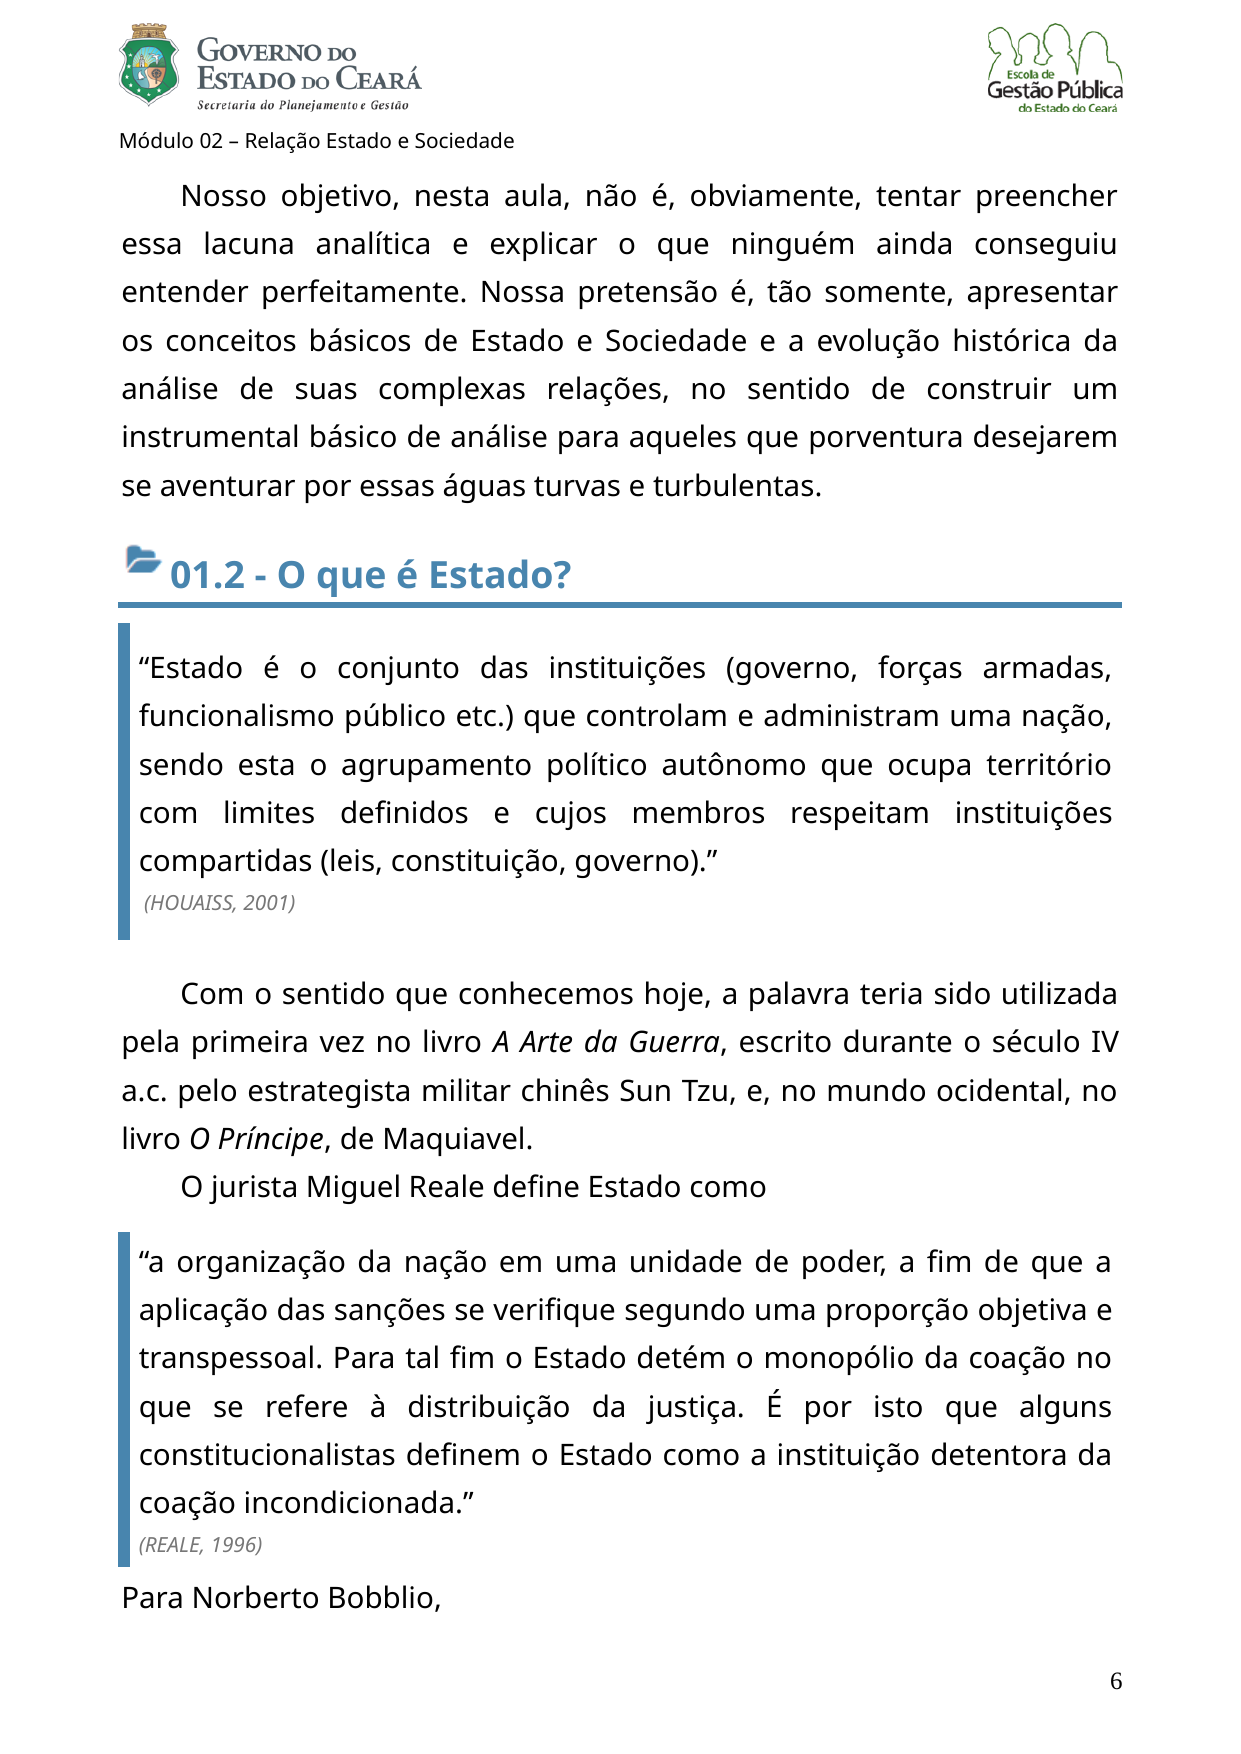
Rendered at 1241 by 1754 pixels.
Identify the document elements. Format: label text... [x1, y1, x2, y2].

table_header “a organização da nação em uma unidade de poder, a fim de que a aplicação das sanções se verifique segundo uma proporção objetiva e transpessoal. Para tal fim o Estado detém o monopólio da coação no que se refere à distribuição da justiça. É por isto que alguns constitucionalistas definem o Estado como a instituição detentora da coação incondicionada.” (REALE, 1996) [130, 1232, 1122, 1567]
text Com o sentido que conhecemos hoje, a palavra teria sido utilizada pela primeira vez no livro A Arte da Guerra, escrito durante o século IV a.c. pelo estrategista militar chinês Sun Tzu, e, no mundo ocidental, no livro O Príncipe, de Maquiavel. [118, 970, 1122, 1158]
table_header “Estado é o conjunto das instituições (governo, forças armadas, funcionalismo público etc.) que controlam e administram uma nação, sendo esta o agrupamento político autônomo que ocupa território com limites definidos e cujos membros respeitam instituições compartidas (leis, constituição, governo).” (HOUAISS, 2001) [130, 623, 1122, 940]
subtitle 01.2 - O que é Estado? [118, 545, 1122, 602]
text Nosso objetivo, nesta aula, não é, obviamente, tentar preencher essa lacuna analítica e explicar o que ninguém ainda conseguiu entender perfeitamente. Nossa pretensão é, tão somente, apresentar os conceitos básicos de Estado e Sociedade e a evolução histórica da análise de suas complexas relações, no sentido de construir um instrumental básico de análise para aqueles que porventura desejarem se aventurar por essas águas turvas e turbulentas. [118, 172, 1122, 508]
table_header [118, 623, 130, 940]
table_header [118, 1232, 130, 1567]
text O jurista Miguel Reale define Estado como [118, 1163, 1122, 1209]
text Para Norberto Bobblio, [118, 1573, 1122, 1619]
picture [123, 542, 167, 581]
picture [118, 23, 1123, 112]
